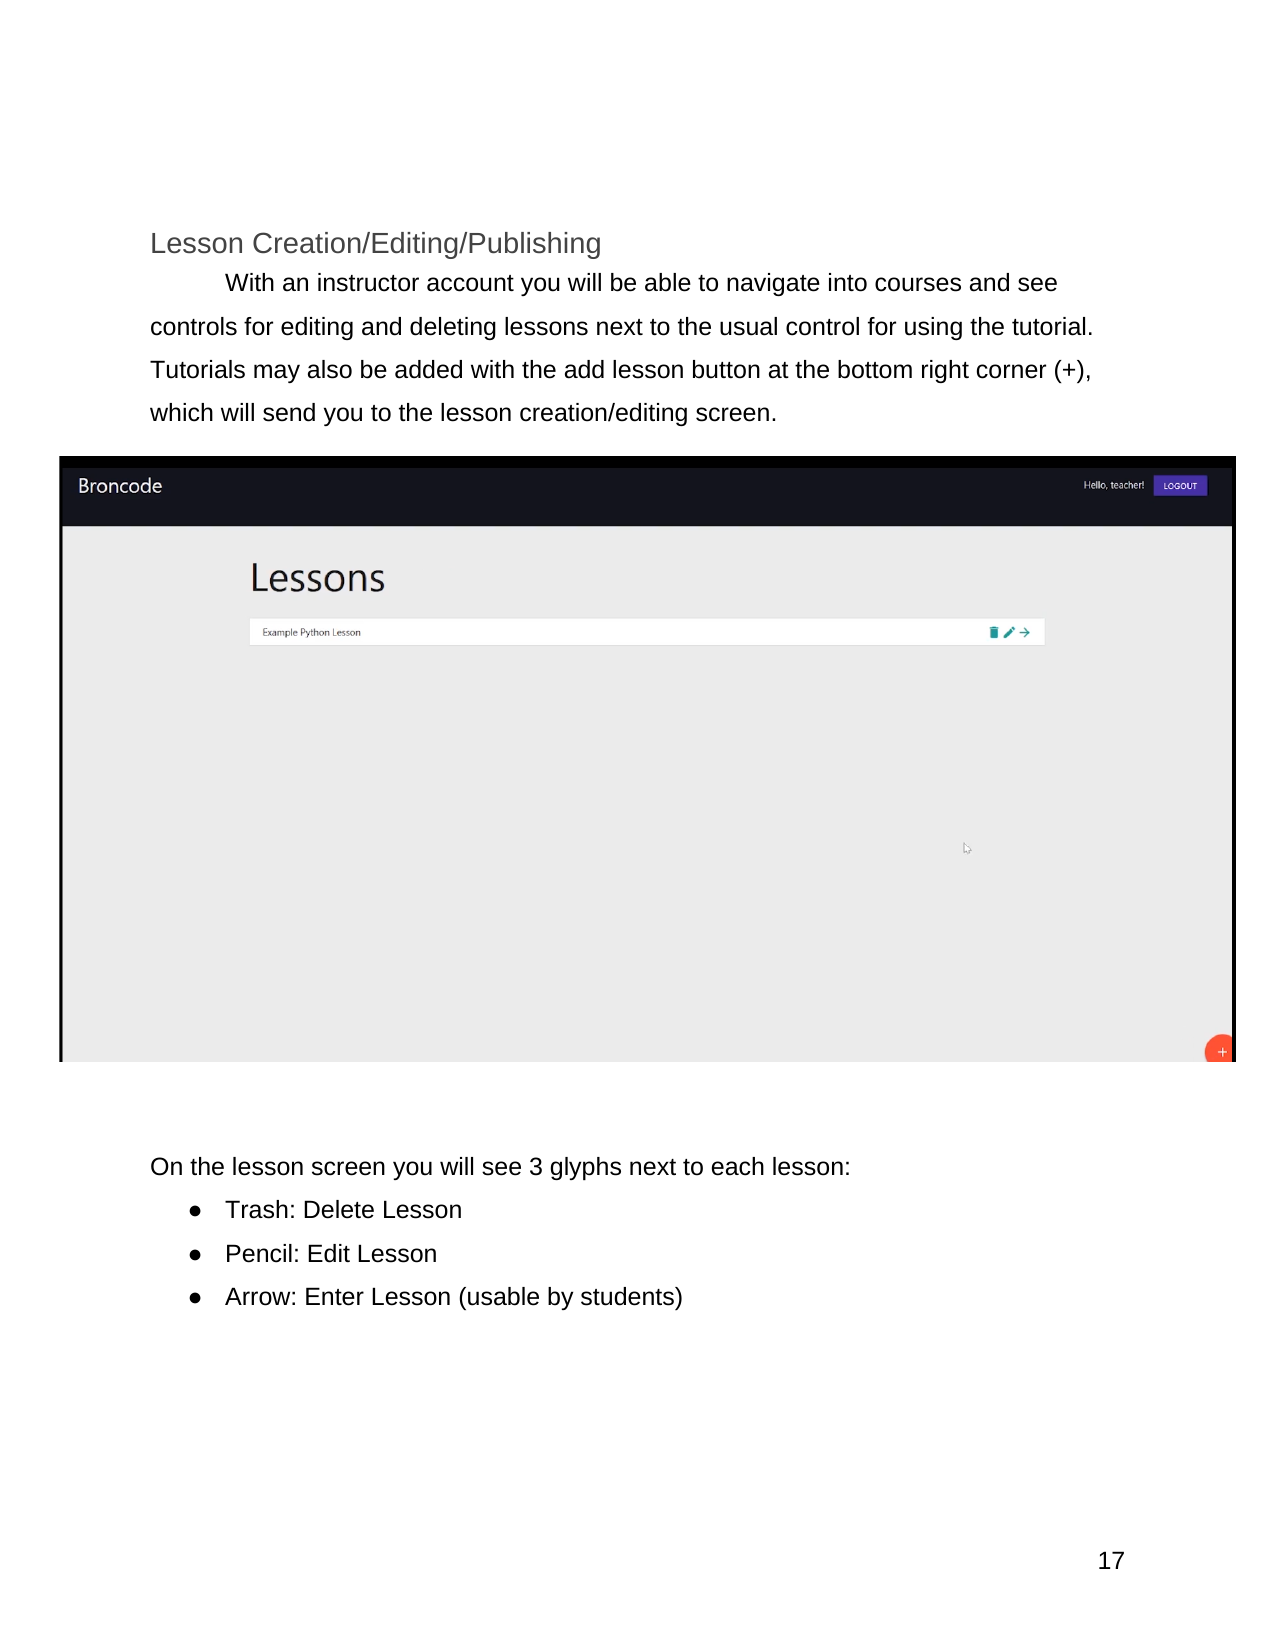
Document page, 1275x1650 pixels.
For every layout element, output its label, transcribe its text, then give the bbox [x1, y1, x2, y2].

list Pencil: Edit Lesson [187, 1238, 1125, 1267]
picture [59, 456, 1236, 1062]
list Arrow: Enter Lesson (usable by students) [187, 1282, 1125, 1310]
text Tutorials may also be added with the add lesson button at the bottom right corner (+), which will send you to the lesson creation/editing screen. [150, 354, 1125, 426]
text On the lesson screen you will see 3 glyphs next to each lesson: [150, 1152, 1125, 1181]
list Trash: Delete Lesson [187, 1195, 1125, 1224]
subtitle Lesson Creation/Editing/Publishing [150, 226, 1125, 260]
text With an instructor account you will be able to navigate into courses and see controls for editing and deleting lessons next to the usual control for using the tutorial. [150, 268, 1125, 340]
